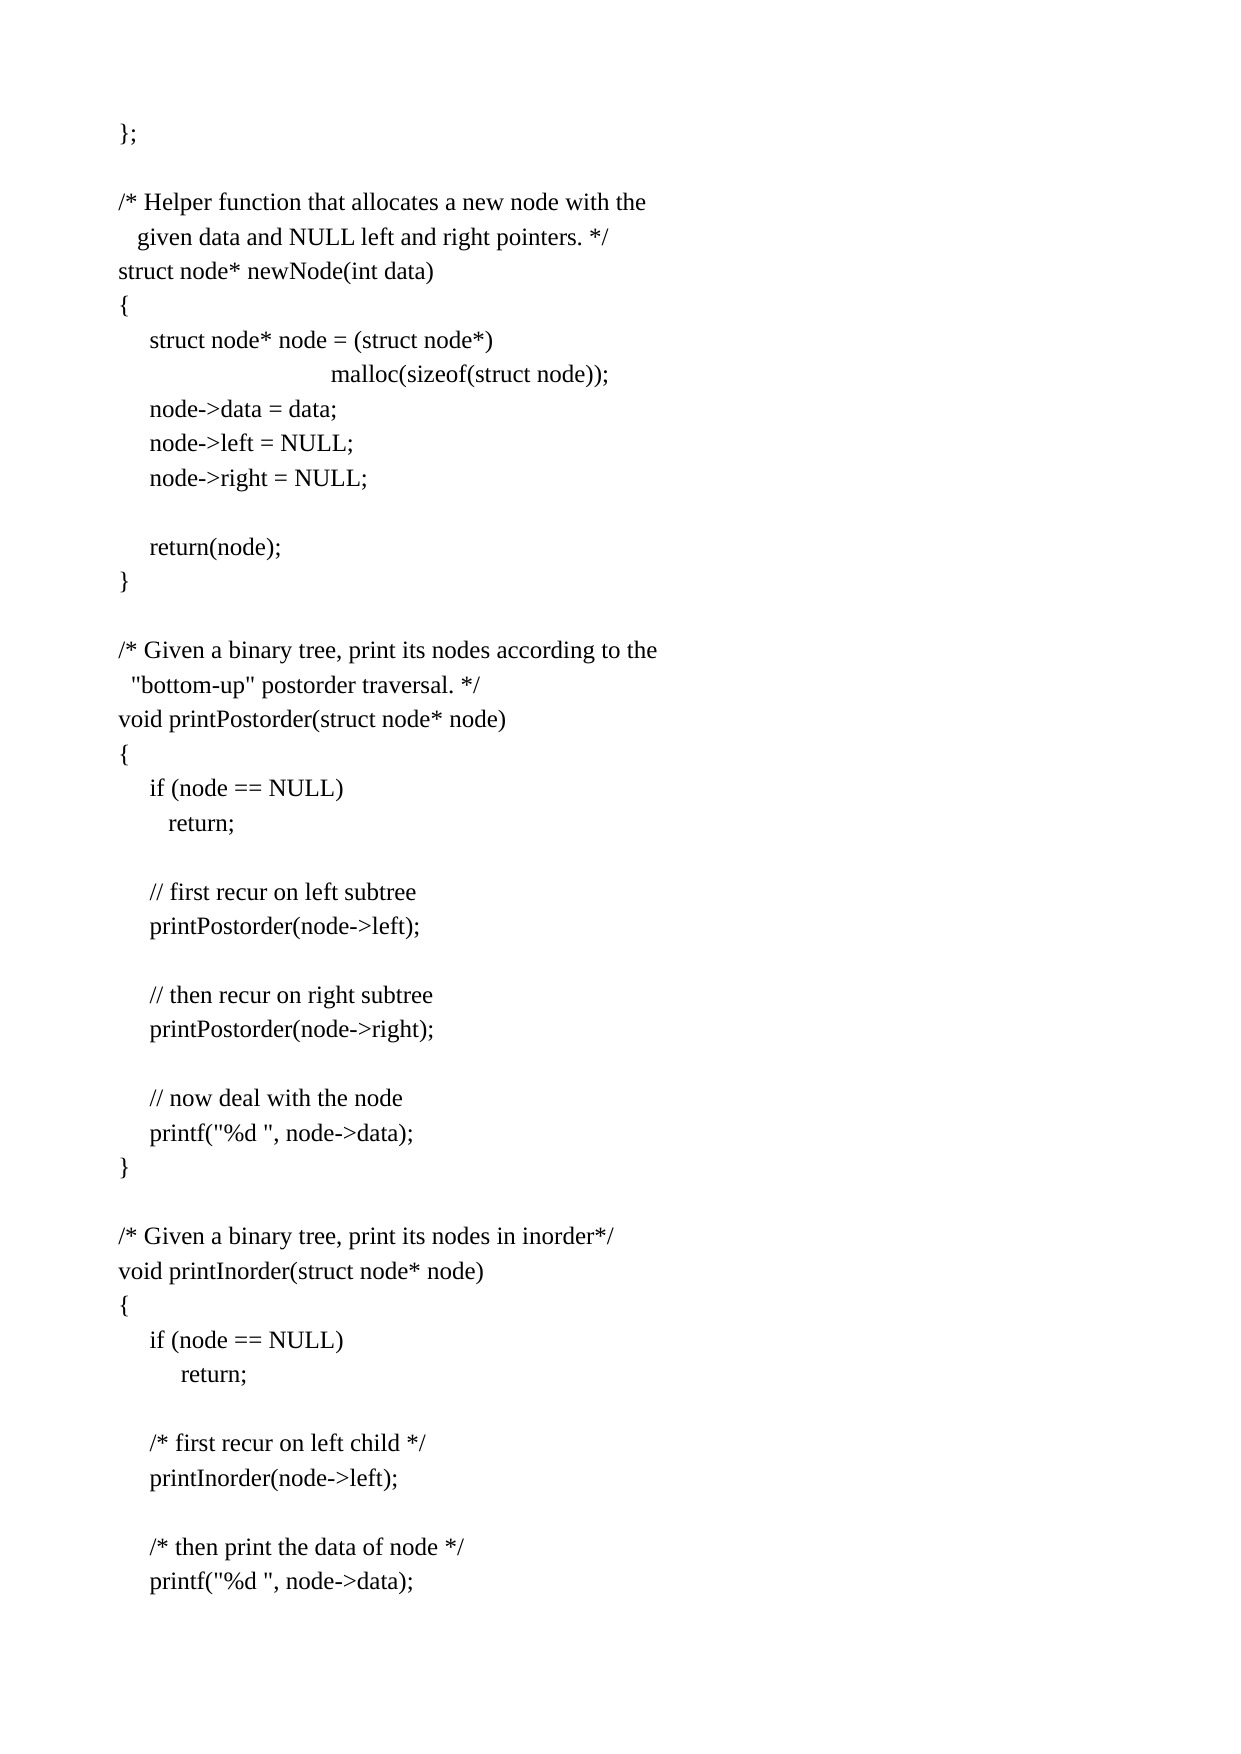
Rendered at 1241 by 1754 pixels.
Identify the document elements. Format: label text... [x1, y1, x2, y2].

text if (node == NULL) [118, 1325, 1122, 1354]
text printPostorder(node->right); [118, 1014, 1122, 1043]
text printf("%d ", node->data); [118, 1566, 1122, 1595]
text node->left = NULL; [118, 428, 1122, 457]
text return; [118, 808, 1122, 836]
text } [118, 566, 1122, 595]
text // now deal with the node [118, 1083, 1122, 1112]
text struct node* node = (struct node*) [118, 325, 1122, 354]
text void printPostorder(struct node* node) [118, 704, 1122, 733]
text printPostorder(node->left); [118, 911, 1122, 940]
text // then recur on right subtree [118, 980, 1122, 1009]
text node->right = NULL; [118, 463, 1122, 492]
text }; [118, 118, 1122, 147]
text given data and NULL left and right pointers. */ [118, 222, 1122, 250]
text /* first recur on left child */ [118, 1428, 1122, 1457]
text { [118, 739, 1122, 767]
text printInorder(node->left); [118, 1463, 1122, 1492]
text struct node* newNode(int data) [118, 256, 1122, 285]
text return(node); [118, 532, 1122, 561]
text if (node == NULL) [118, 773, 1122, 802]
text void printInorder(struct node* node) [118, 1256, 1122, 1285]
text // first recur on left subtree [118, 877, 1122, 905]
text "bottom-up" postorder traversal. */ [118, 670, 1122, 698]
text { [118, 1290, 1122, 1319]
text /* Given a binary tree, print its nodes according to the [118, 635, 1122, 664]
text } [118, 1152, 1122, 1181]
text return; [118, 1359, 1122, 1388]
text /* Given a binary tree, print its nodes in inorder*/ [118, 1221, 1122, 1250]
text malloc(sizeof(struct node)); [118, 359, 1122, 388]
text node->data = data; [118, 394, 1122, 423]
text /* Helper function that allocates a new node with the [118, 187, 1122, 216]
text { [118, 291, 1122, 319]
text printf("%d ", node->data); [118, 1118, 1122, 1147]
text /* then print the data of node */ [118, 1532, 1122, 1561]
